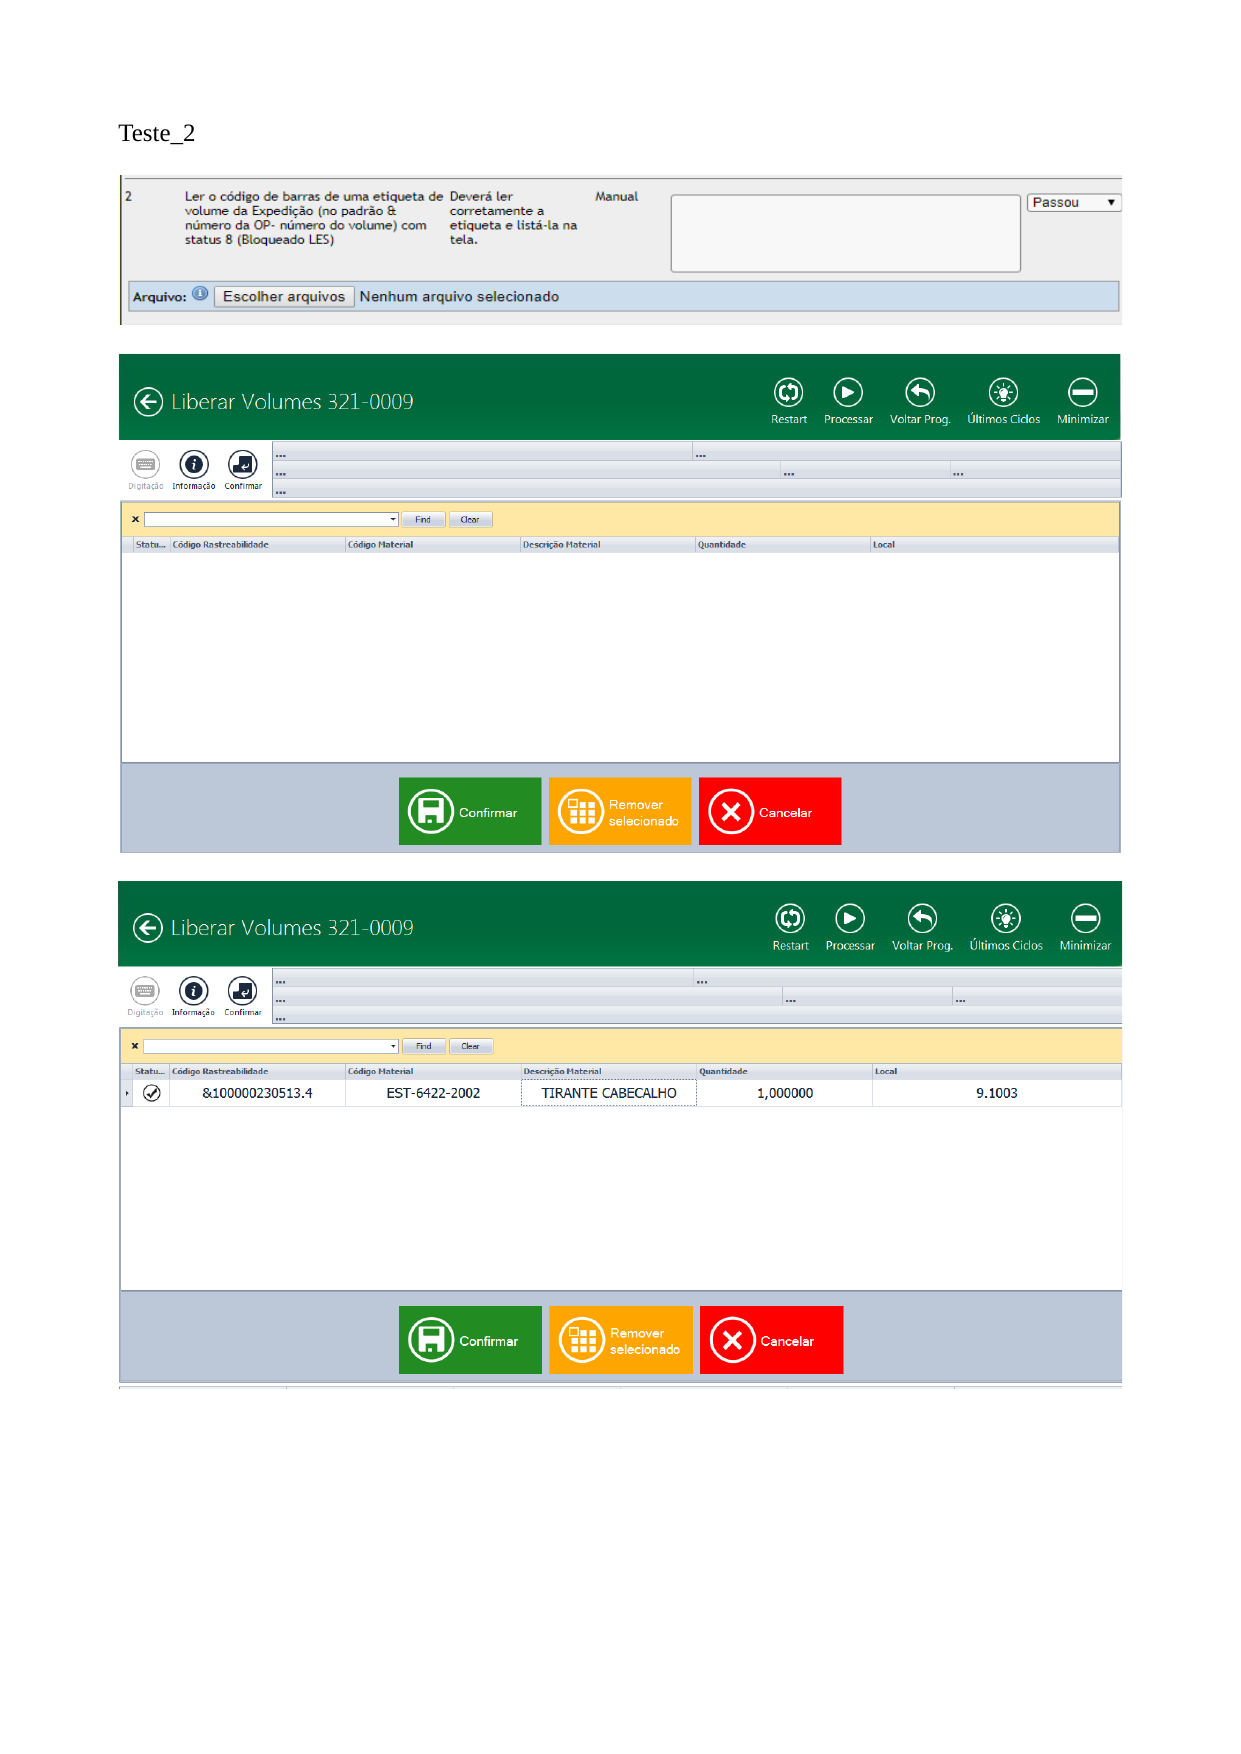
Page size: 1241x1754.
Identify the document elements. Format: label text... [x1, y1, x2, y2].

picture [118, 353, 1123, 853]
text Teste_2 [118, 118, 1122, 147]
picture [118, 881, 1123, 1389]
